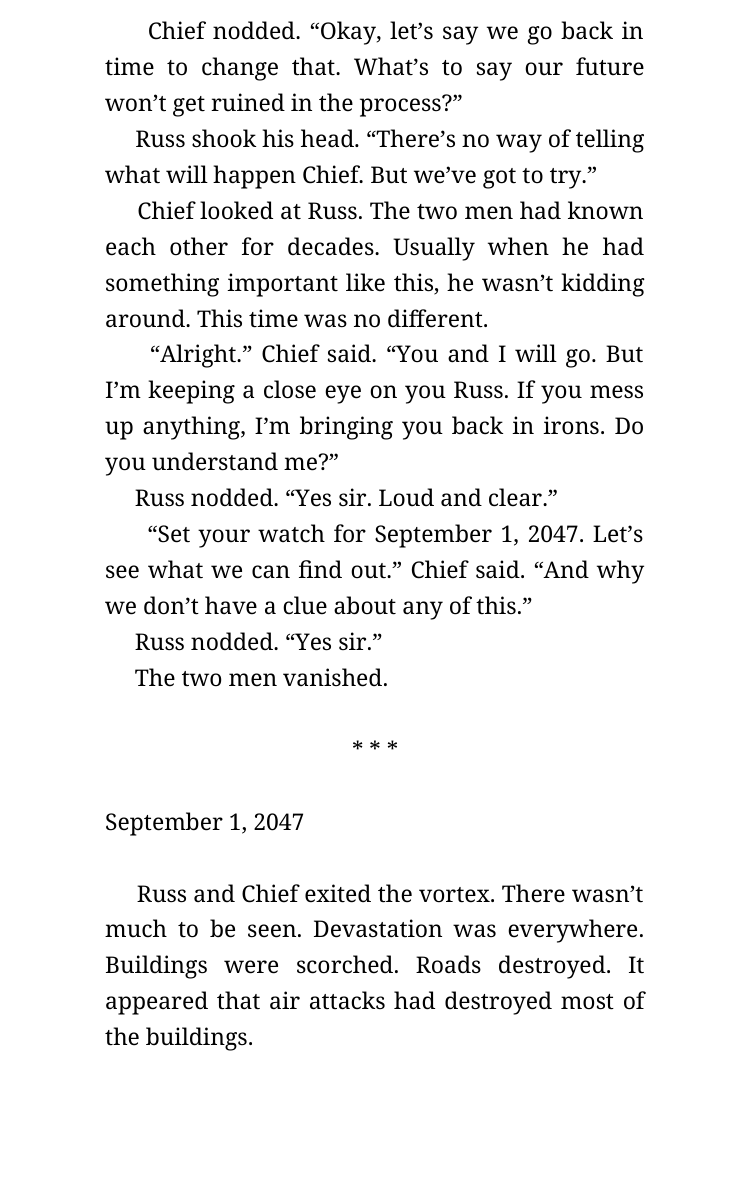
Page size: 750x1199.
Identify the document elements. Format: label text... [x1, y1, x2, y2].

text “Alright.” Chief said. “You and I will go. But I’m keeping a close eye on you Russ. If you mess up anything, I’m bringing you back in irons. Do you understand me?” [105, 338, 645, 477]
text Chief looked at Russ. The two men had known each other for decades. Usually when he had something important like this, he wasn’t kidding around. This time was no different. [105, 195, 645, 334]
text Russ shook his head. “There’s no way of telling what will happen Chief. But we’ve got to try.” [105, 123, 645, 190]
text The two men vanished. [105, 662, 645, 693]
text Russ nodded. “Yes sir.” [105, 626, 645, 657]
text “Set your watch for September 1, 2047. Let’s see what we can find out.” Chief said. “And why we don’t have a clue about any of this.” [105, 518, 645, 621]
text Russ and Chief exited the vortex. There wasn’t much to be seen. Devastation was everywhere. Buildings were scorched. Roads destroyed. It appeared that air attacks had destroyed most of the buildings. [105, 877, 645, 1052]
text Russ nodded. “Yes sir. Loud and clear.” [105, 482, 645, 513]
text September 1, 2047 [105, 806, 645, 837]
text Chief nodded. “Okay, let’s say we go back in time to change that. What’s to say our future won’t get ruined in the process?” [105, 15, 645, 118]
text * * * [105, 734, 645, 765]
